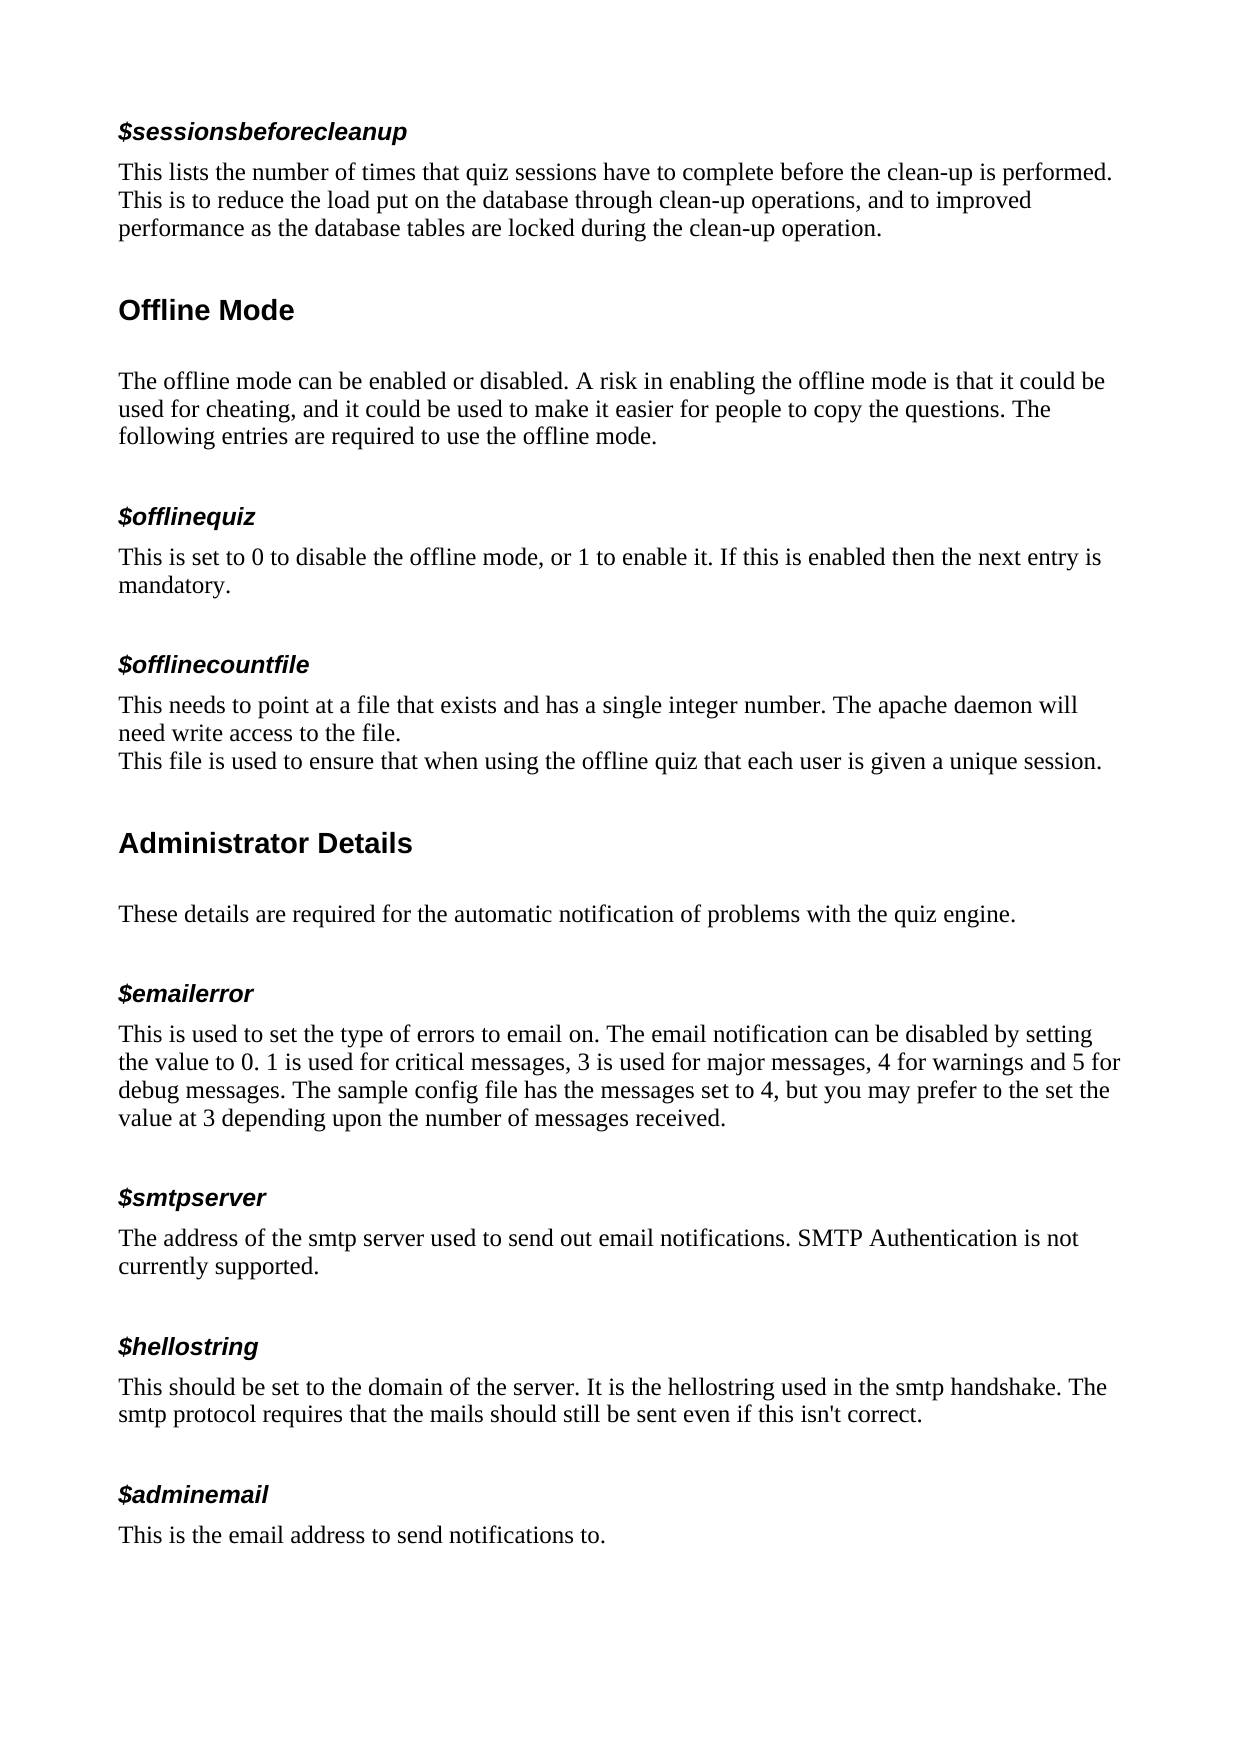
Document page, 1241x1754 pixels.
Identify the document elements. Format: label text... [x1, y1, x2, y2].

subtitle $smtpserver [118, 1184, 1122, 1212]
text This is the email address to send notifications to. [118, 1521, 1122, 1549]
text This is used to set the type of errors to email on. The email notification can be disabled by setting the value to 0. 1 is used for critical messages, 3 is used for major messages, 4 for warnings and 5 for debug messages. The sample config file has the messages set to 4, but you may prefer to the set the value at 3 depending upon the number of messages received. [118, 1021, 1122, 1131]
subtitle $emailerror [118, 980, 1122, 1008]
text These details are required for the automatic notification of problems with the quiz engine. [118, 900, 1122, 928]
text This should be set to the domain of the server. It is the hellostring used in the smtp handshake. The smtp protocol requires that the mails should still be sent even if this isn't correct. [118, 1373, 1122, 1428]
subtitle Offline Mode [118, 294, 1122, 327]
subtitle $offlinequiz [118, 503, 1122, 531]
text This file is used to ensure that when using the offline quiz that each user is given a unique session. [118, 747, 1122, 774]
subtitle $sessionsbeforecleanup [118, 118, 1122, 146]
text This needs to point at a file that exists and has a single integer number. The apache daemon will need write access to the file. [118, 691, 1122, 747]
text The offline mode can be enabled or disabled. A risk in enabling the offline mode is that it could be used for cheating, and it could be used to make it easier for people to copy the questions. The following entries are required to use the offline mode. [118, 367, 1122, 450]
text This is set to 0 to disable the offline mode, or 1 to enable it. If this is enabled then the next entry is mandatory. [118, 543, 1122, 598]
subtitle Administrator Details [118, 827, 1122, 860]
subtitle $adminemail [118, 1481, 1122, 1508]
subtitle $hellostring [118, 1332, 1122, 1360]
text The address of the smtp server used to send out email notifications. SMTP Authentication is not currently supported. [118, 1224, 1122, 1280]
text This lists the number of times that quiz sessions have to complete before the clean-up is performed. This is to reduce the load put on the database through clean-up operations, and to improved performance as the database tables are locked during the clean-up operation. [118, 158, 1122, 241]
subtitle $offlinecountfile [118, 651, 1122, 679]
